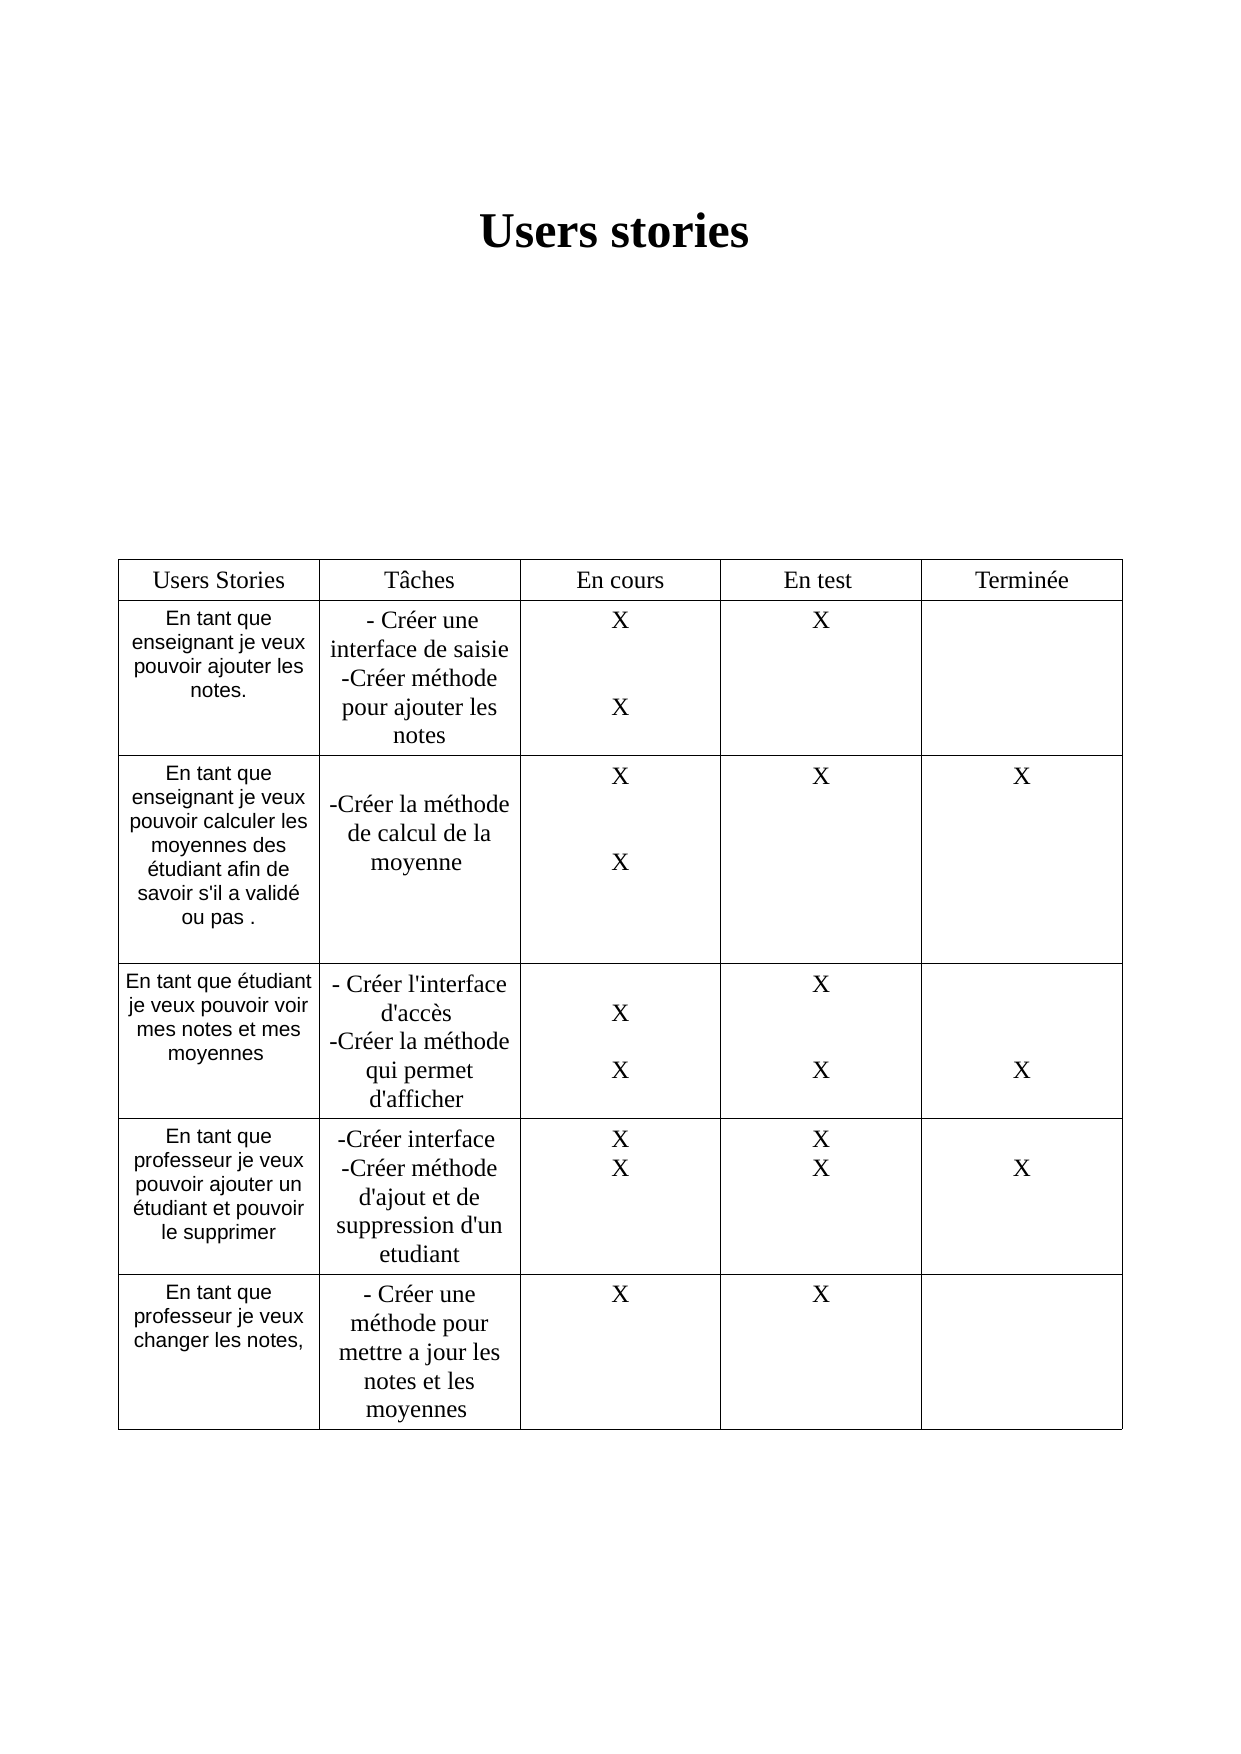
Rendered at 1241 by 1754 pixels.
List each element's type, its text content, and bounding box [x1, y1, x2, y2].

table_cell - Créer l'interface d'accès -Créer la méthode qui permet d'afficher [320, 964, 520, 1118]
table_cell En tant que enseignant je veux pouvoir ajouter les notes. [119, 601, 319, 755]
table_cell - Créer une interface de saisie -Créer méthode pour ajouter les notes [320, 601, 520, 755]
table_header Terminée [922, 560, 1122, 600]
table_header En test [721, 560, 921, 600]
table_cell X X [521, 756, 720, 963]
table_cell X [721, 601, 921, 755]
table_header En cours [521, 560, 720, 600]
table_cell X X [521, 601, 720, 755]
table_cell En tant que professeur je veux pouvoir ajouter un étudiant et pouvoir le supprimer [119, 1119, 319, 1274]
table_cell -Créer la méthode de calcul de la moyenne [320, 756, 520, 963]
table_cell X [922, 1119, 1122, 1274]
table_cell En tant que professeur je veux changer les notes, [119, 1275, 319, 1429]
text Users stories [118, 201, 1122, 258]
table_cell X [721, 1275, 921, 1429]
table_cell X X [721, 1119, 921, 1274]
table_cell X X [721, 964, 921, 1118]
table_header Tâches [320, 560, 520, 600]
table_cell X X [521, 964, 720, 1118]
table_cell X [521, 1275, 720, 1429]
table_cell En tant que étudiant je veux pouvoir voir mes notes et mes moyennes [119, 964, 319, 1118]
table_cell X [922, 756, 1122, 963]
table_cell En tant que enseignant je veux pouvoir calculer les moyennes des étudiant afin de savoir s'il a validé ou pas . [119, 756, 319, 963]
table_cell [922, 601, 1122, 755]
table_cell X [721, 756, 921, 963]
table_cell [922, 1275, 1122, 1429]
table_cell X X [521, 1119, 720, 1274]
table_cell X [922, 964, 1122, 1118]
table_cell -Créer interface -Créer méthode d'ajout et de suppression d'un etudiant [320, 1119, 520, 1274]
table_cell - Créer une méthode pour mettre a jour les notes et les moyennes [320, 1275, 520, 1429]
table_header Users Stories [119, 560, 319, 600]
